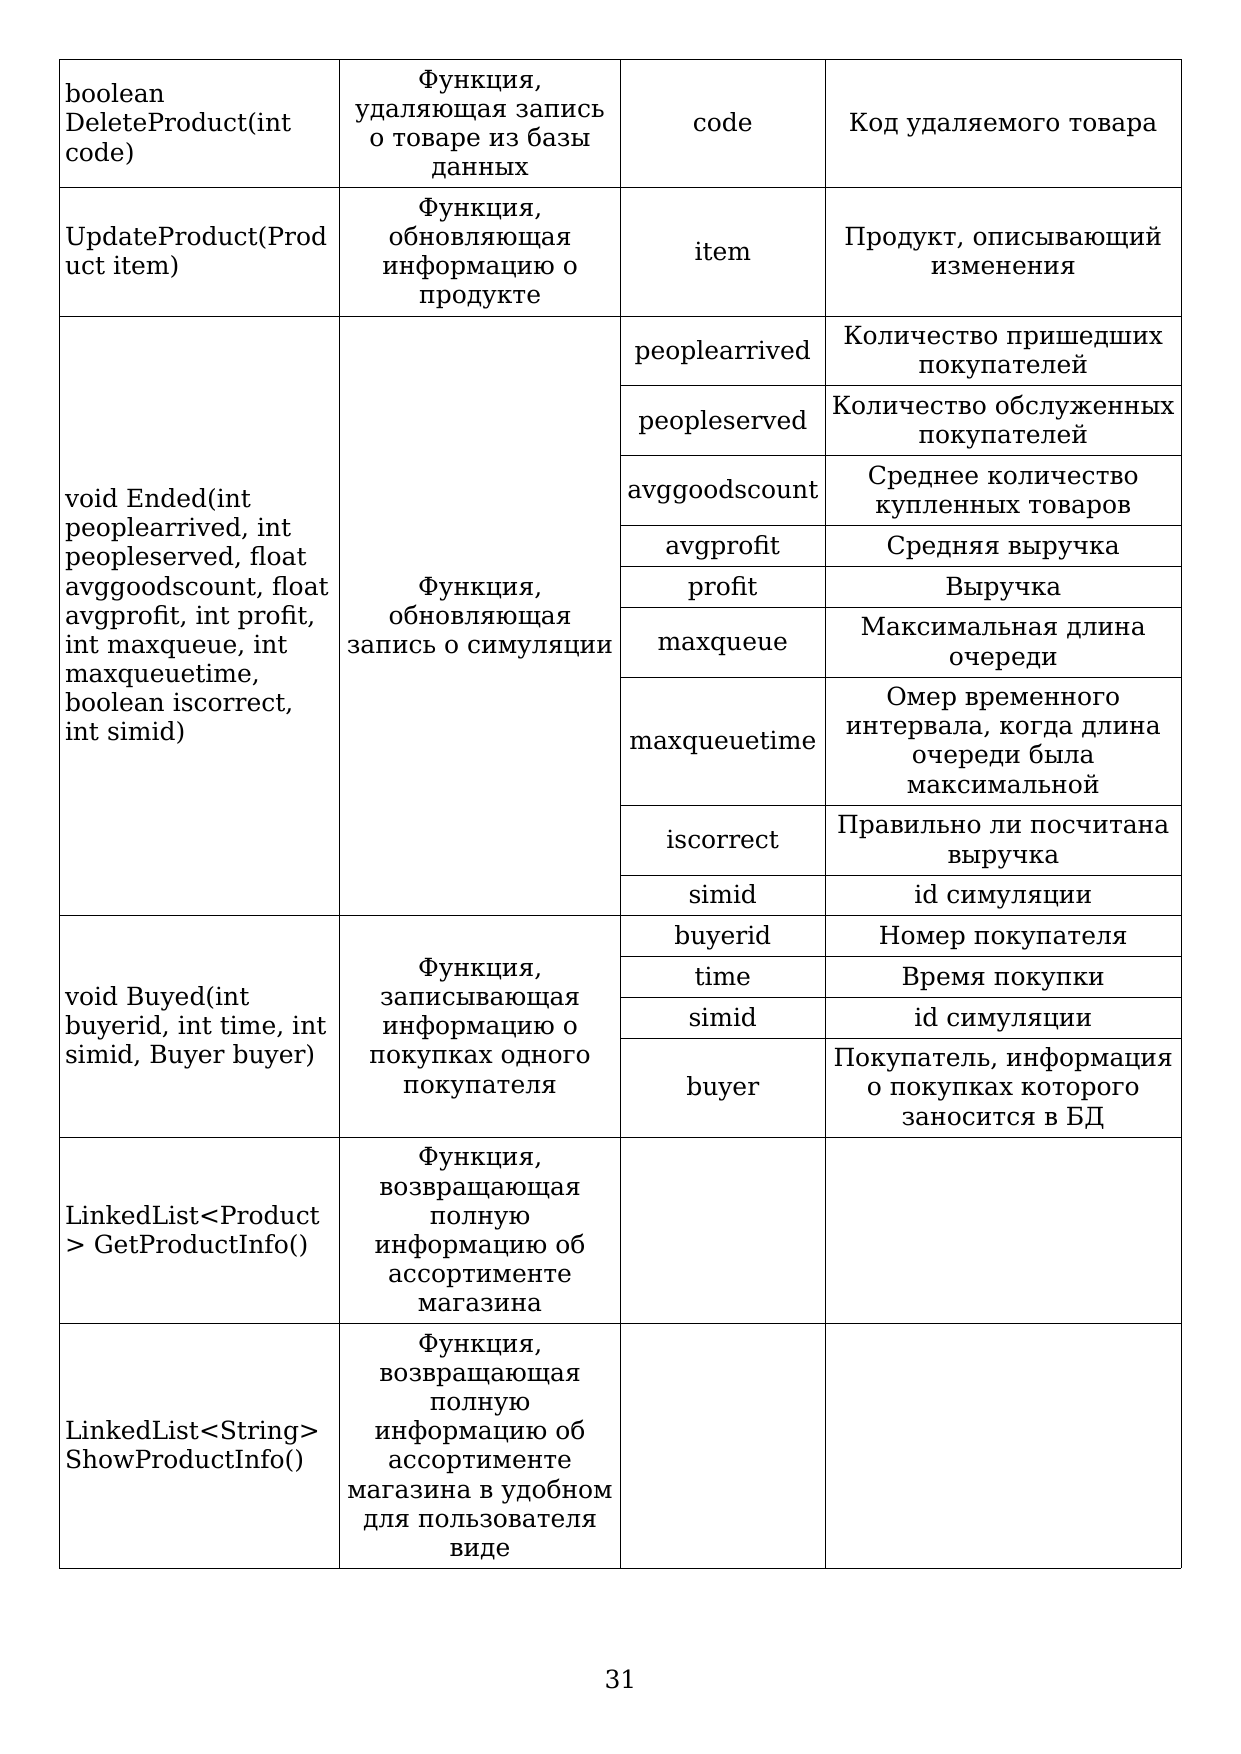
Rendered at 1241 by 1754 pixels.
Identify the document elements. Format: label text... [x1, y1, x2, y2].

table_cell peoplearrived [621, 317, 825, 385]
table_cell Правильно ли посчитана выручка [826, 806, 1181, 875]
table_cell maxqueue [621, 608, 825, 677]
table_cell Среднее количество купленных товаров [826, 456, 1181, 525]
table_cell Функция, возвращающая полную информацию об ассортименте магазина [340, 1138, 620, 1323]
table_cell avggoodscount [621, 456, 825, 525]
table_cell simid [621, 876, 825, 915]
table_cell maxqueuetime [621, 678, 825, 805]
table_cell item [621, 188, 825, 316]
table_cell iscorrect [621, 806, 825, 875]
table_cell [621, 1138, 825, 1323]
table_cell buyerid [621, 916, 825, 956]
table_cell Время покупки [826, 957, 1181, 997]
table_cell buyer [621, 1039, 825, 1137]
table_cell id симуляции [826, 876, 1181, 915]
table_cell profit [621, 567, 825, 607]
table_cell peopleserved [621, 386, 825, 455]
table_cell [826, 1324, 1181, 1568]
table_cell LinkedList<Product> GetProductInfo() [60, 1138, 339, 1323]
table_cell [621, 1324, 825, 1568]
table_cell UpdateProduct(Product item) [60, 188, 339, 316]
table_cell void Ended(int peoplearrived, int peopleserved, float avggoodscount, float avgprofit, int profit, int maxqueue, int maxqueuetime, boolean iscorrect, int simid) [60, 317, 339, 915]
table_cell Максимальная длина очереди [826, 608, 1181, 677]
table_cell Количество пришедших покупателей [826, 317, 1181, 385]
table_cell time [621, 957, 825, 997]
table_cell simid [621, 998, 825, 1038]
table_cell Средняя выручка [826, 526, 1181, 566]
table_cell Выручка [826, 567, 1181, 607]
table_cell avgprofit [621, 526, 825, 566]
table_cell Покупатель, информация о покупках которого заносится в БД [826, 1039, 1181, 1137]
table_header code [621, 60, 825, 187]
table_cell Номер покупателя [826, 916, 1181, 956]
table_cell Функция, обновляющая запись о симуляции [340, 317, 620, 915]
table_cell [826, 1138, 1181, 1323]
table_header Функция, удаляющая запись о товаре из базы данных [340, 60, 620, 187]
table_header boolean DeleteProduct(int code) [60, 60, 339, 187]
table_cell Функция, возвращающая полную информацию об ассортименте магазина в удобном для пользователя виде [340, 1324, 620, 1568]
table_cell Продукт, описывающий изменения [826, 188, 1181, 316]
table_header Код удаляемого товара [826, 60, 1181, 187]
table_cell LinkedList<String> ShowProductInfo() [60, 1324, 339, 1568]
table_cell void Buyed(int buyerid, int time, int simid, Buyer buyer) [60, 916, 339, 1137]
table_cell Количество обслуженных покупателей [826, 386, 1181, 455]
table_cell Функция, обновляющая информацию о продукте [340, 188, 620, 316]
table_cell Омер временного интервала, когда длина очереди была максимальной [826, 678, 1181, 805]
table_cell Функция, записывающая информацию о покупках одного покупателя [340, 916, 620, 1137]
table_cell id симуляции [826, 998, 1181, 1038]
